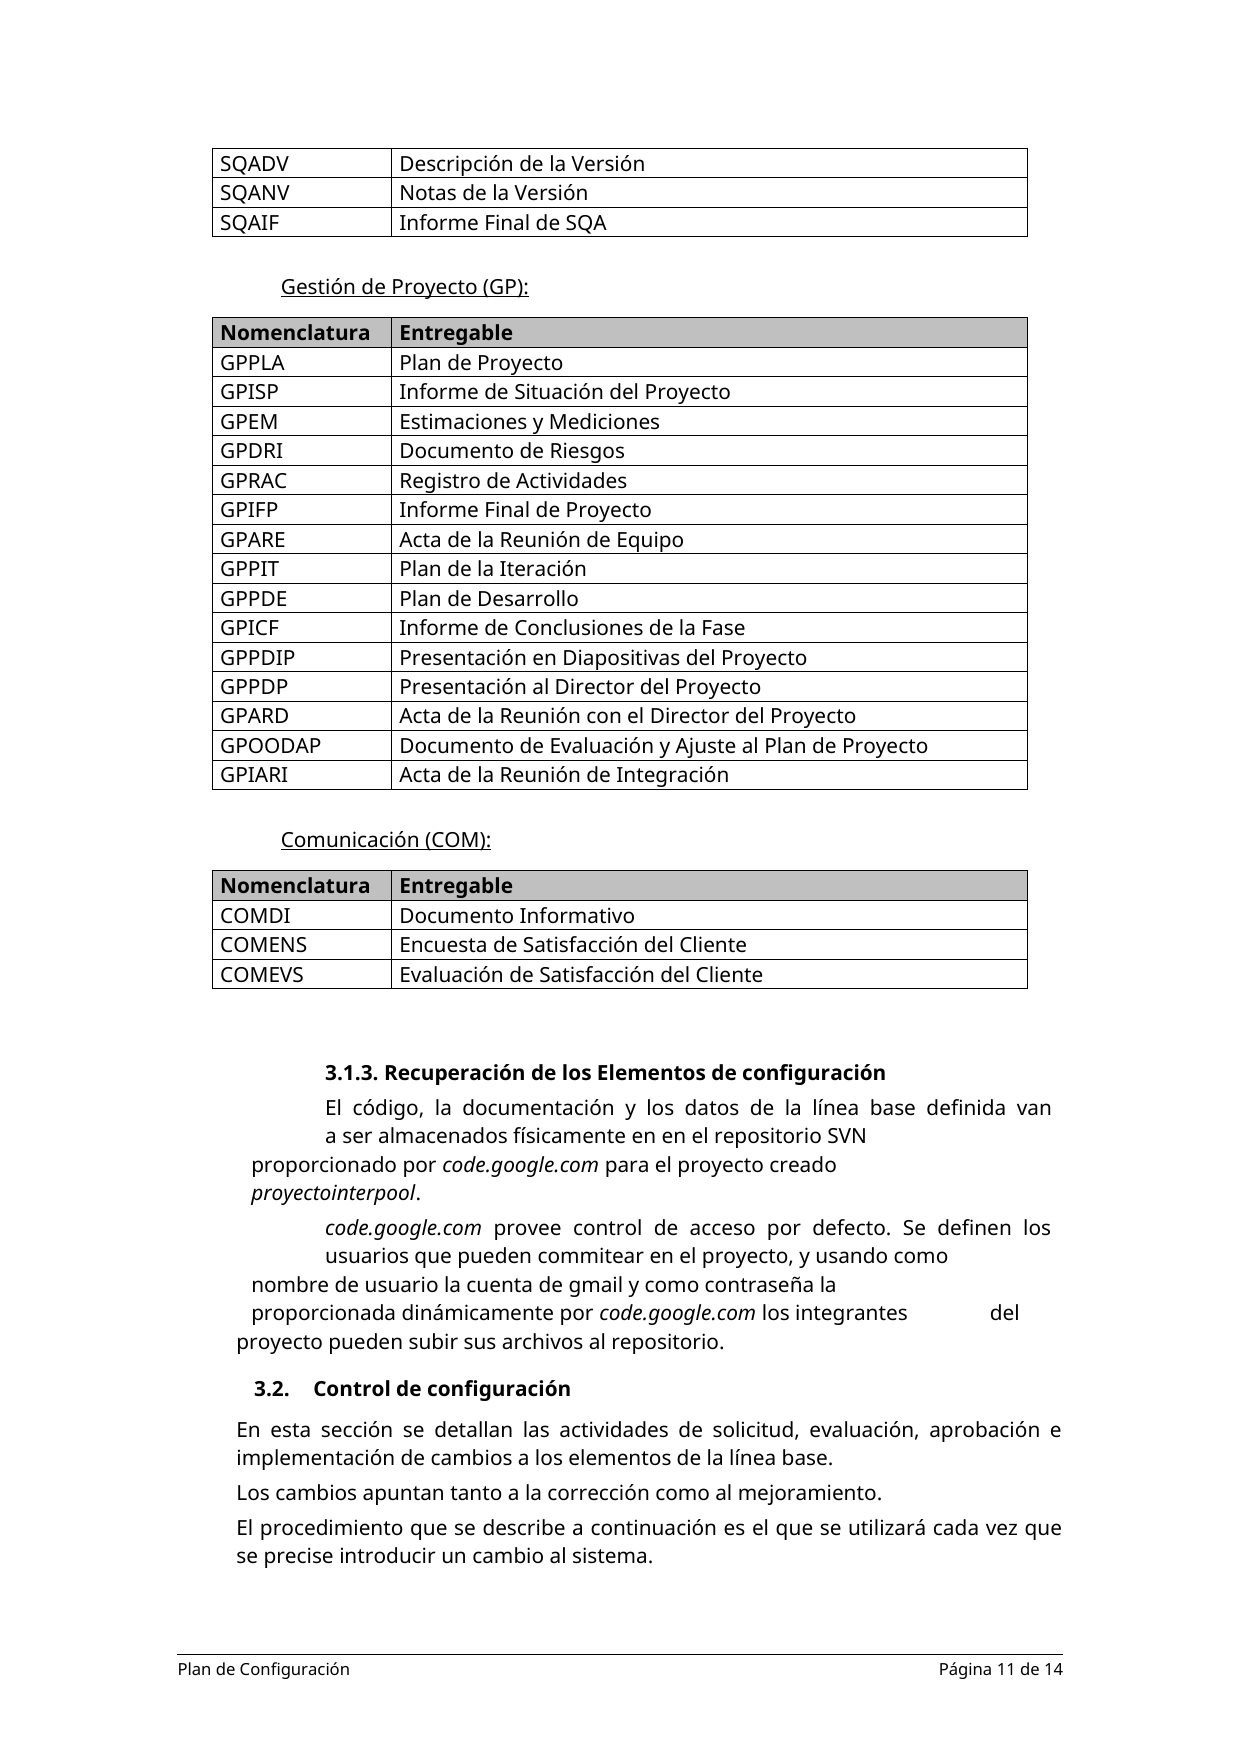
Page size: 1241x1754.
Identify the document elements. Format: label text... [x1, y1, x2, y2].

table_cell Acta de la Reunión de Integración [392, 761, 1027, 789]
text El procedimiento que se describe a continuación es el que se utilizará cada vez que se precise introducir un cambio al sistema. [236, 1513, 1063, 1570]
table_cell Descripción de la Versión [392, 149, 1027, 177]
table_cell SQANV [213, 178, 391, 207]
text code.google.com provee control de acceso por defecto. Se definen los usuarios que pueden commitear en el proyecto, y usando como nombre de usuario la cuenta de gmail y como contraseña la proporcionada dinámicamente por code.google.com los integrantes del proyecto pueden subir sus archivos al repositorio. [236, 1213, 1063, 1355]
table_cell Evaluación de Satisfacción del Cliente [392, 960, 1027, 988]
table_header Nomenclatura [213, 871, 391, 900]
table_cell GPDRI [213, 436, 391, 465]
table_cell GPARD [213, 702, 391, 730]
table_cell Documento de Riesgos [392, 436, 1027, 465]
text Los cambios apuntan tanto a la corrección como al mejoramiento. [236, 1478, 1063, 1507]
table_cell Informe Final de SQA [392, 208, 1027, 236]
table_cell Documento de Evaluación y Ajuste al Plan de Proyecto [392, 731, 1027, 759]
text En esta sección se detallan las actividades de solicitud, evaluación, aprobación e implementación de cambios a los elementos de la línea base. [236, 1415, 1063, 1472]
table_cell GPIARI [213, 761, 391, 789]
table_cell SQADV [213, 149, 391, 177]
table_cell Plan de la Iteración [392, 554, 1027, 583]
text El código, la documentación y los datos de la línea base definida van a ser almacenados físicamente en en el repositorio SVN proporcionado por code.google.com para el proyecto creado proyectointerpool. [236, 1093, 1063, 1207]
table_cell COMEVS [213, 960, 391, 988]
text 3.1.3. Recuperación de los Elementos de configuración [177, 1058, 1063, 1087]
table_cell GPICF [213, 613, 391, 642]
table_cell Informe de Conclusiones de la Fase [392, 613, 1027, 642]
table_cell GPPLA [213, 348, 391, 376]
table_cell GPPDIP [213, 643, 391, 671]
table_cell GPEM [213, 407, 391, 435]
table_cell GPARE [213, 525, 391, 553]
table_cell GPOODAP [213, 731, 391, 759]
table_cell Estimaciones y Mediciones [392, 407, 1027, 435]
text Comunicación (COM): [281, 825, 1063, 853]
table_cell Registro de Actividades [392, 466, 1027, 494]
table_cell Presentación al Director del Proyecto [392, 672, 1027, 701]
table_cell GPISP [213, 377, 391, 406]
table_header Nomenclatura [213, 318, 391, 347]
table_header Entregable [392, 318, 1027, 347]
table_cell Informe de Situación del Proyecto [392, 377, 1027, 406]
table_header Entregable [392, 871, 1027, 900]
list Control de configuración [254, 1374, 1063, 1403]
table_cell COMDI [213, 901, 391, 929]
table_cell Documento Informativo [392, 901, 1027, 929]
table_cell Notas de la Versión [392, 178, 1027, 207]
table_cell Encuesta de Satisfacción del Cliente [392, 930, 1027, 959]
table_cell Informe Final de Proyecto [392, 495, 1027, 524]
table_cell GPPDP [213, 672, 391, 701]
table_cell GPPIT [213, 554, 391, 583]
table_cell GPPDE [213, 584, 391, 612]
table_cell Acta de la Reunión con el Director del Proyecto [392, 702, 1027, 730]
table_cell Plan de Desarrollo [392, 584, 1027, 612]
table_cell GPRAC [213, 466, 391, 494]
table_cell GPIFP [213, 495, 391, 524]
table_cell Presentación en Diapositivas del Proyecto [392, 643, 1027, 671]
table_cell COMENS [213, 930, 391, 959]
table_cell SQAIF [213, 208, 391, 236]
text Gestión de Proyecto (GP): [281, 272, 1063, 300]
table_cell Acta de la Reunión de Equipo [392, 525, 1027, 553]
table_cell Plan de Proyecto [392, 348, 1027, 376]
